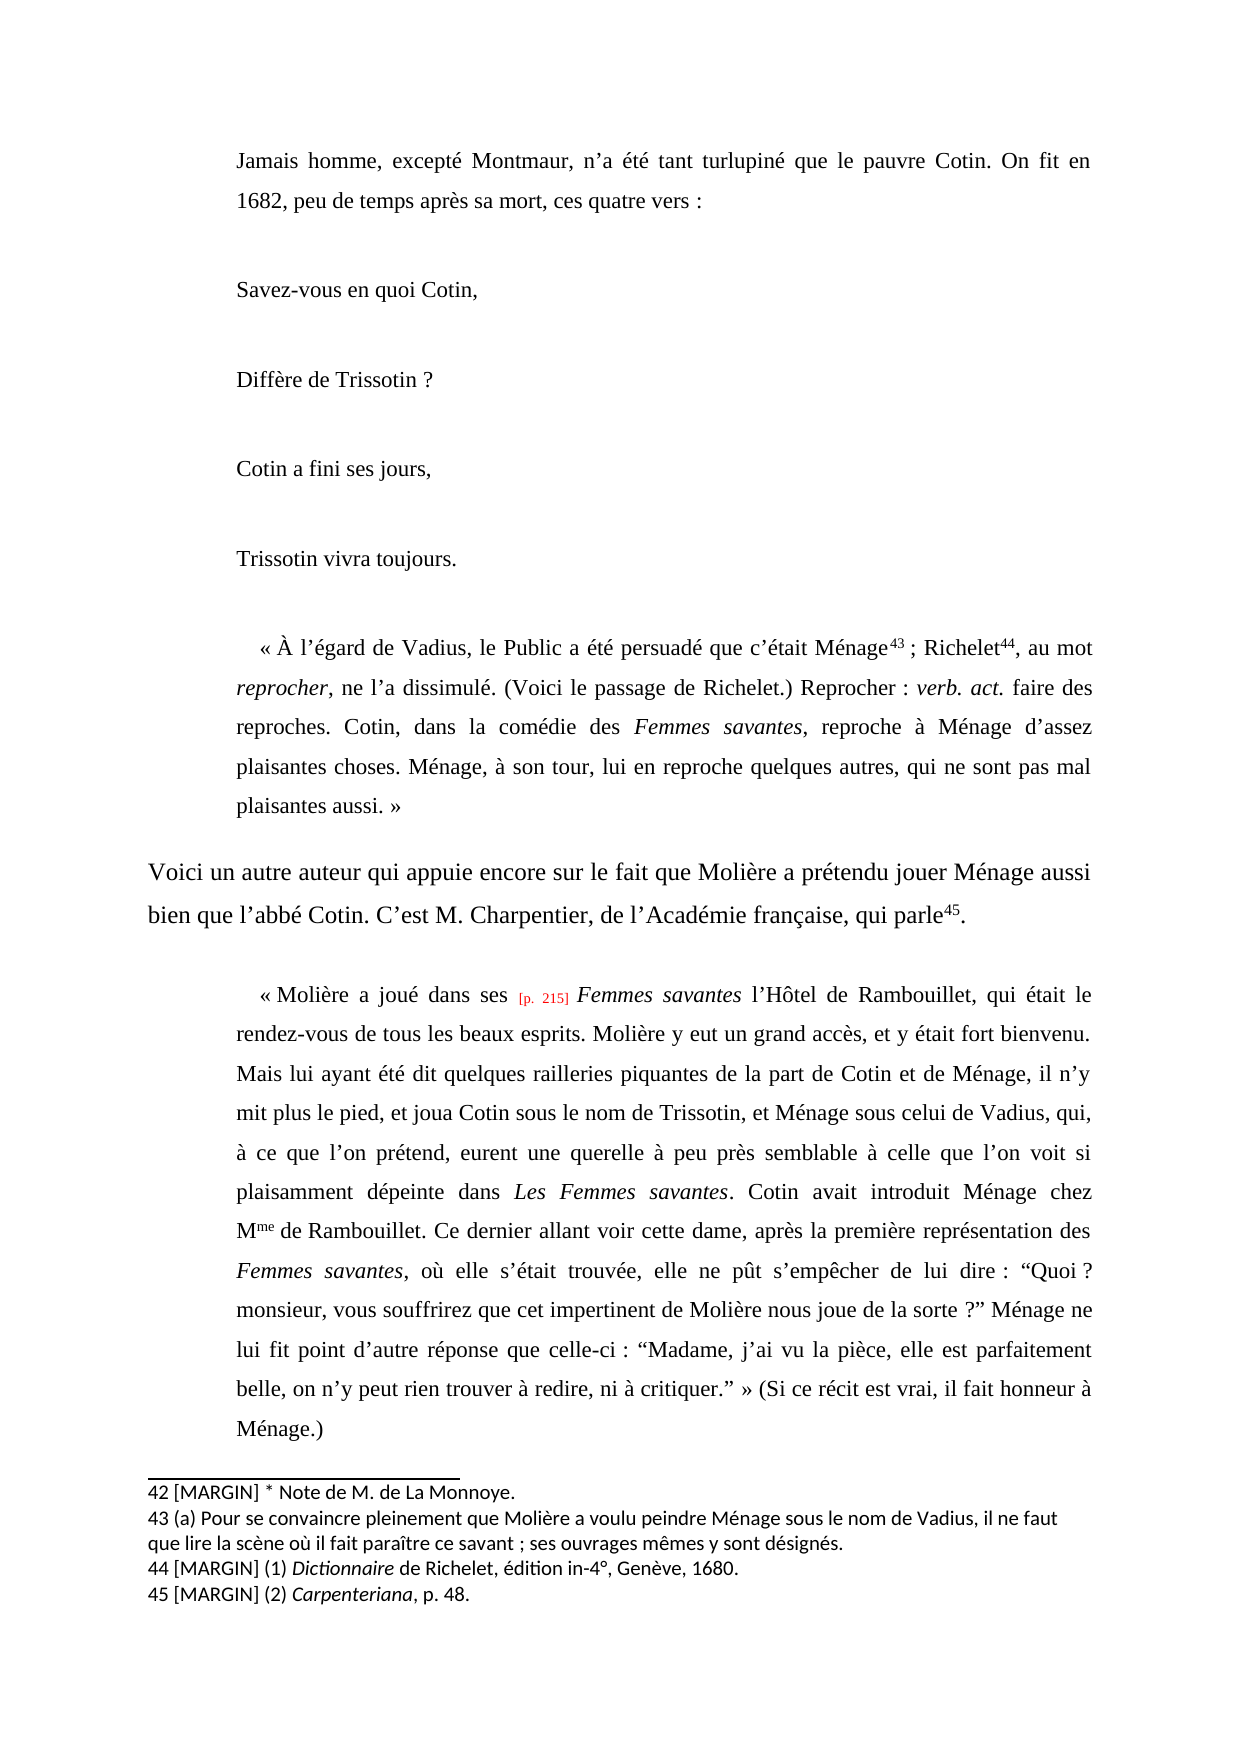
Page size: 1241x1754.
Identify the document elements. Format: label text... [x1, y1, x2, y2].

text [MARGIN] * Note de M. de La Monnoye. [148, 1479, 1093, 1505]
text « À l’égard de Vadius, le Public a été persuadé que c’était Ménage ; Richelet, au mot reprocher, ne l’a dissimulé. (Voici le passage de Richelet.) Reprocher : verb. act. faire des reproches. Cotin, dans la comédie des Femmes savantes, reproche à Ménage d’assez plaisantes choses. Ménage, à son tour, lui en reproche quelques autres, qui ne sont pas mal plaisantes aussi. » [236, 634, 1093, 819]
text [MARGIN] (2) Carpenteriana, p. 48. [148, 1581, 1093, 1606]
text Voici un autre auteur qui appuie encore sur le fait que Molière a prétendu jouer Ménage aussi bien que l’abbé Cotin. C’est M. Charpentier, de l’Académie française, qui parle. [148, 857, 1093, 929]
text Jamais homme, excepté Montmaur, n’a été tant turlupiné que le pauvre Cotin. On fit en 1682, peu de temps après sa mort, ces quatre vers : [236, 148, 1093, 213]
text Trissotin vivra toujours. [236, 545, 1093, 571]
text Cotin a fini ses jours, [236, 456, 1093, 482]
text [MARGIN] (1) Dictionnaire de Richelet, édition in-4°, Genève, 1680. [148, 1556, 1093, 1581]
text « Molière a joué dans ses [p. 215] Femmes savantes l’Hôtel de Rambouillet, qui était le rendez-vous de tous les beaux esprits. Molière y eut un grand accès, et y était fort bienvenu. Mais lui ayant été dit quelques railleries piquantes de la part de Cotin et de Ménage, il n’y mit plus le pied, et joua Cotin sous le nom de Trissotin, et Ménage sous celui de Vadius, qui, à ce que l’on prétend, eurent une querelle à peu près semblable à celle que l’on voit si plaisamment dépeinte dans Les Femmes savantes. Cotin avait introduit Ménage chez Mme de Rambouillet. Ce dernier allant voir cette dame, après la première représentation des Femmes savantes, où elle s’était trouvée, elle ne pût s’empêcher de lui dire : “Quoi ? monsieur, vous souffrirez que cet impertinent de Molière nous joue de la sorte ?” Ménage ne lui fit point d’autre réponse que celle-ci : “Madame, j’ai vu la pièce, elle est parfaitement belle, on n’y peut rien trouver à redire, ni à critiquer.” » (Si ce récit est vrai, il fait honneur à Ménage.) [236, 981, 1093, 1441]
text Diffère de Trissotin ? [236, 366, 1093, 392]
text Savez-vous en quoi Cotin, [236, 277, 1093, 303]
text (a) Pour se convaincre pleinement que Molière a voulu peindre Ménage sous le nom de Vadius, il ne faut que lire la scène où il fait paraître ce savant ; ses ouvrages mêmes y sont désignés. [148, 1505, 1093, 1556]
